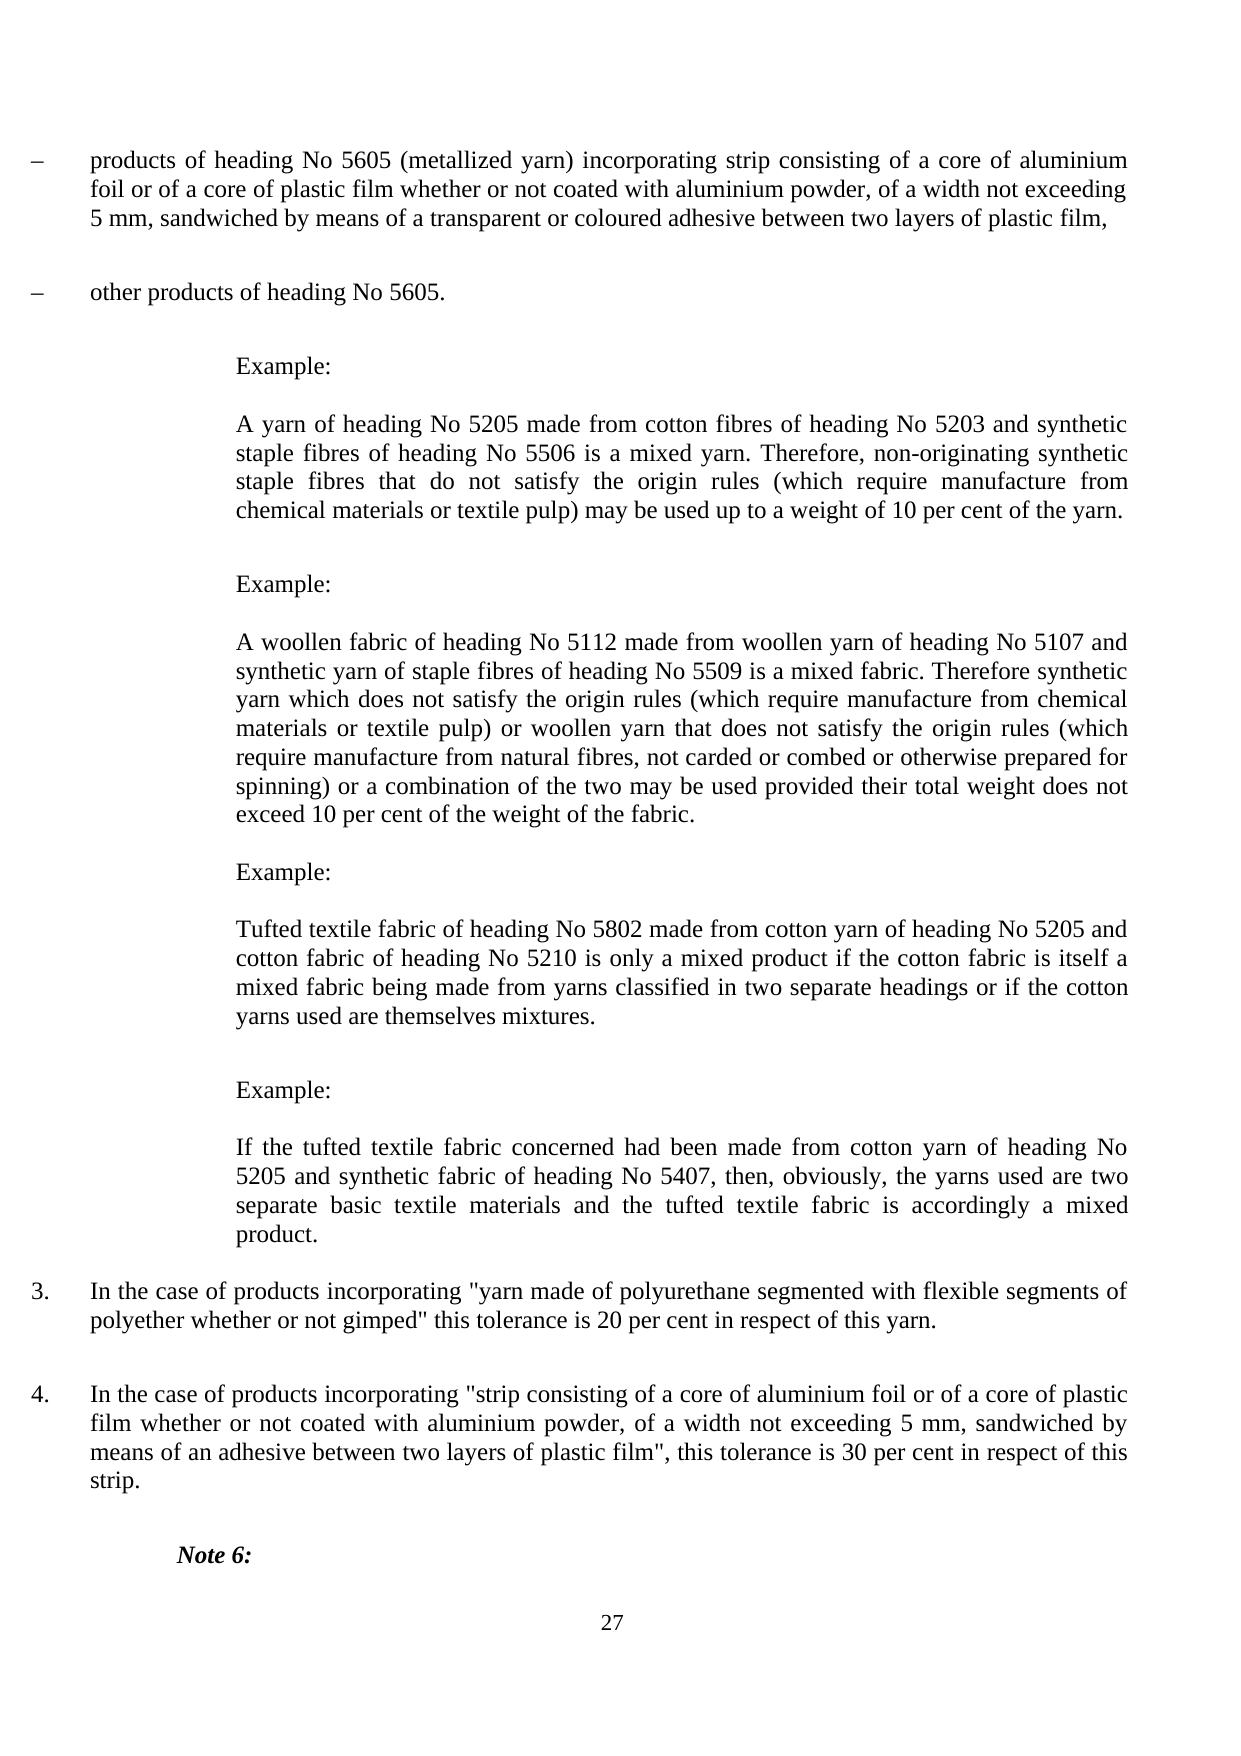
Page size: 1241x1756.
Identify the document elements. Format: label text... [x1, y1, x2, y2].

text A yarn of heading No 5205 made from cotton fibres of heading No 5203 and synthetic staple fibres of heading No 5506 is a mixed yarn. Therefore, non-originating synthetic staple fibres that do not satisfy the origin rules (which require manufacture from chemical materials or textile pulp) may be used up to a weight of 10 per cent of the yarn. [236, 409, 1129, 524]
list other products of heading No 5605. [31, 277, 1129, 306]
list products of heading No 5605 (metallized yarn) incorporating strip consisting of a core of aluminium foil or of a core of plastic film whether or not coated with aluminium powder, of a width not exceeding 5 mm, sandwiched by means of a transparent or coloured adhesive between two layers of plastic film, [31, 146, 1129, 232]
text Example: [236, 351, 1129, 380]
text A woollen fabric of heading No 5112 made from woollen yarn of heading No 5107 and synthetic yarn of staple fibres of heading No 5509 is a mixed fabric. Therefore synthetic yarn which does not satisfy the origin rules (which require manufacture from chemical materials or textile pulp) or woollen yarn that does not satisfy the origin rules (which require manufacture from natural fibres, not carded or combed or otherwise prepared for spinning) or a combination of the two may be used provided their total weight does not exceed 10 per cent of the weight of the fabric. [236, 627, 1129, 828]
text If the tufted textile fabric concerned had been made from cotton yarn of heading No 5205 and synthetic fabric of heading No 5407, then, obviously, the yarns used are two separate basic textile materials and the tufted textile fabric is accordingly a mixed product. [236, 1132, 1129, 1247]
list In the case of products incorporating "strip consisting of a core of aluminium foil or of a core of plastic film whether or not coated with aluminium powder, of a width not exceeding 5 mm, sandwiched by means of an adhesive between two layers of plastic film", this tolerance is 30 per cent in respect of this strip. [31, 1379, 1129, 1494]
list In the case of products incorporating "yarn made of polyurethane segmented with flexible segments of polyether whether or not gimped" this tolerance is 20 per cent in respect of this yarn. [31, 1276, 1129, 1334]
text Example: [236, 857, 1129, 886]
text Example: [236, 1075, 1129, 1104]
text Example: [236, 569, 1129, 598]
text Note 6: [177, 1540, 1129, 1568]
text Tufted textile fabric of heading No 5802 made from cotton yarn of heading No 5205 and cotton fabric of heading No 5210 is only a mixed product if the cotton fabric is itself a mixed fabric being made from yarns classified in two separate headings or if the cotton yarns used are themselves mixtures. [236, 914, 1129, 1029]
